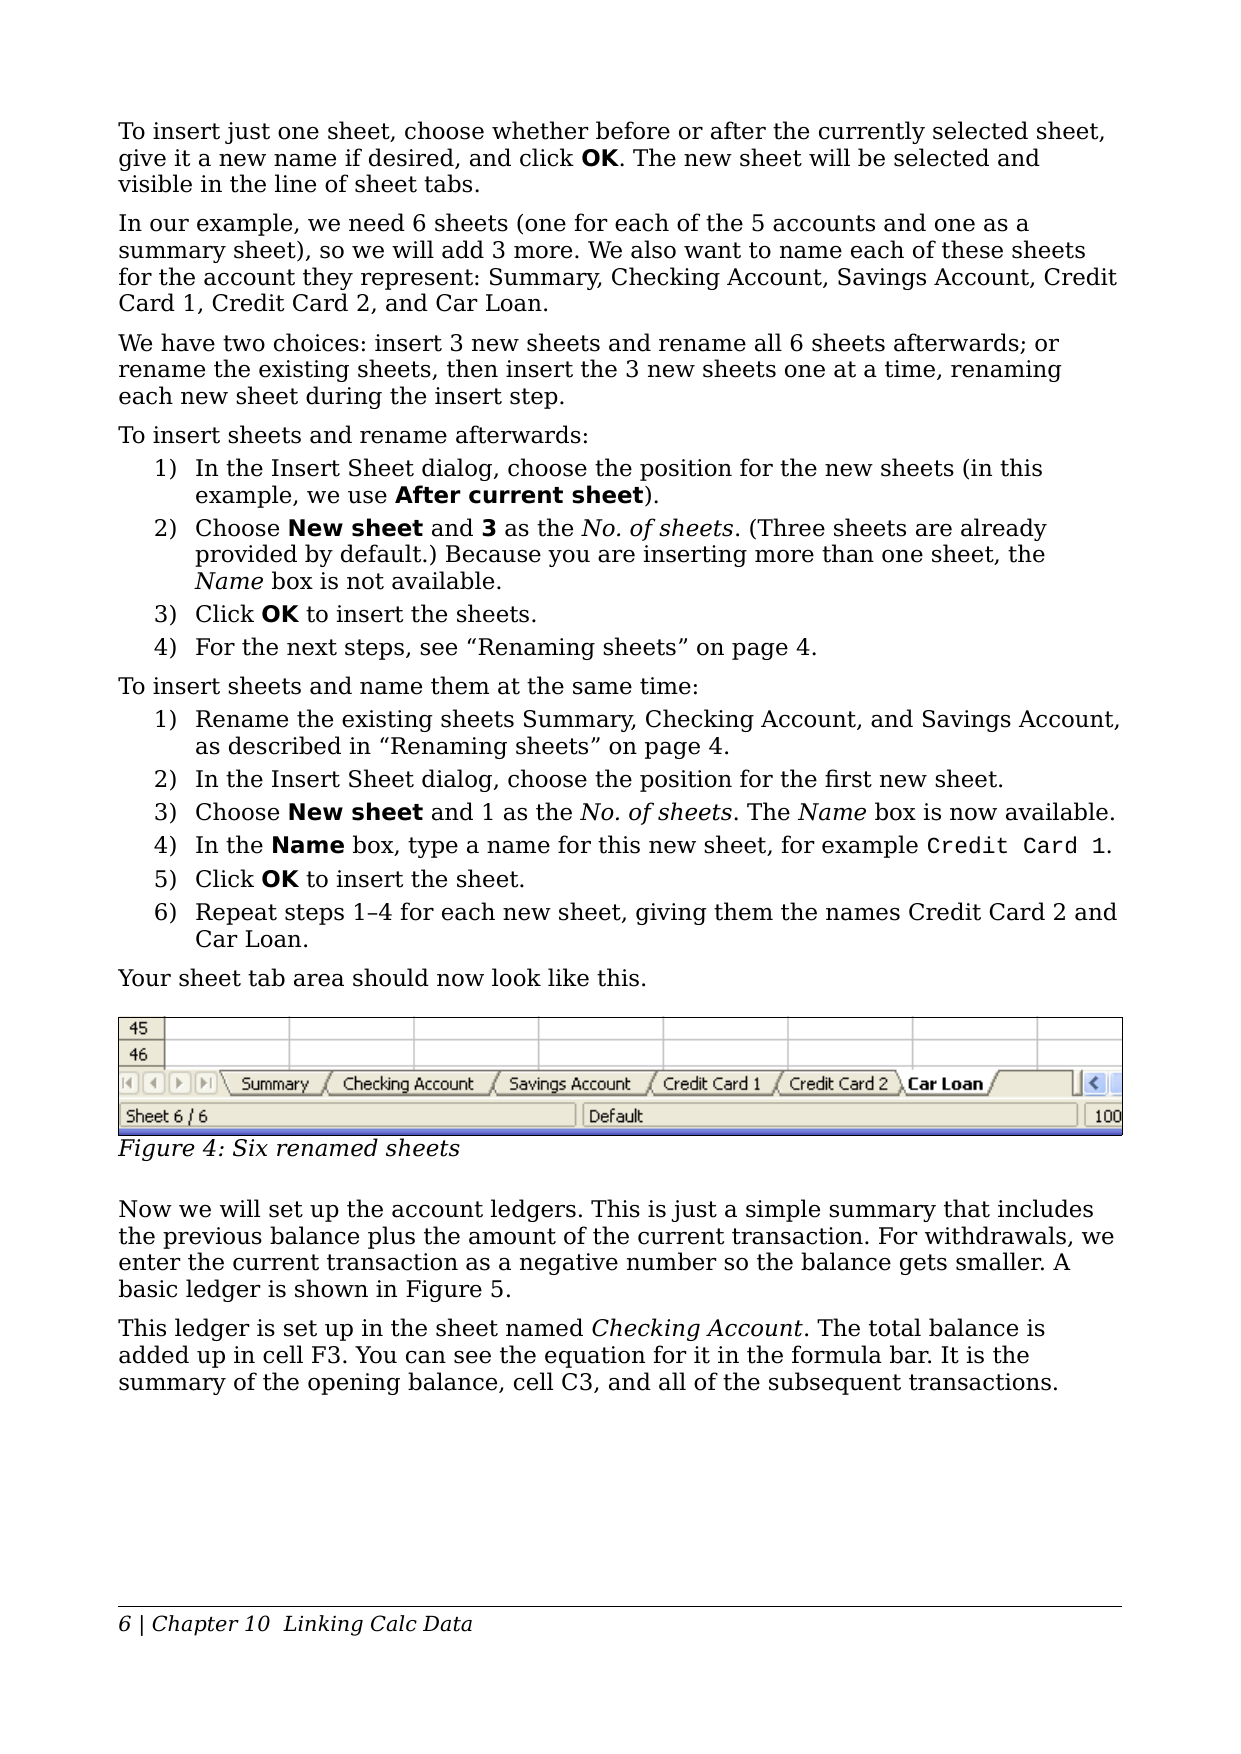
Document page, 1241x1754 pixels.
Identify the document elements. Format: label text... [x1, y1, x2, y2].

list In the Insert Sheet dialog, choose the position for the new sheets (in this example, we use After current sheet). [177, 455, 1122, 509]
list Repeat steps 1–4 for each new sheet, giving them the names Credit Card 2 and Car Loan. [177, 899, 1122, 952]
picture [119, 1018, 1122, 1135]
text In our example, we need 6 sheets (one for each of the 5 accounts and one as a summary sheet), so we will add 3 more. We also want to name each of these sheets for the account they represent: Summary, Checking Account, Savings Account, Credit Card 1, Credit Card 2, and Car Loan. [118, 211, 1122, 317]
list In the Insert Sheet dialog, choose the position for the first new sheet. [177, 766, 1122, 793]
text Now we will set up the account ledgers. This is just a simple summary that includes the previous balance plus the amount of the current transaction. For withdrawals, we enter the current transaction as a negative number so the balance gets smaller. A basic ledger is shown in Figure 5. [118, 1196, 1122, 1303]
list To insert sheets and rename afterwards: [118, 422, 1122, 449]
list For the next steps, see “Renaming sheets” on page 4. [177, 634, 1122, 661]
list Click OK to insert the sheet. [177, 866, 1122, 893]
text To insert just one sheet, choose whether before or after the currently selected sheet, give it a new name if desired, and click OK. The new sheet will be selected and visible in the line of sheet tabs. [118, 118, 1122, 198]
text This ledger is set up in the sheet named Checking Account. The total balance is added up in cell F3. You can see the equation for it in the formula bar. It is the summary of the opening balance, cell C3, and all of the subsequent transactions. [118, 1315, 1122, 1395]
text Your sheet tab area should now look like this. [118, 965, 1122, 992]
text Figure 4: Six renamed sheets [118, 1136, 1122, 1162]
list Choose New sheet and 1 as the No. of sheets. The Name box is now available. [177, 799, 1122, 826]
list Rename the existing sheets Summary, Checking Account, and Savings Account, as described in “Renaming sheets” on page 4. [177, 706, 1122, 760]
list Choose New sheet and 3 as the No. of sheets. (Three sheets are already provided by default.) Because you are inserting more than one sheet, the Name box is not available. [177, 515, 1122, 595]
text We have two choices: insert 3 new sheets and rename all 6 sheets afterwards; or rename the existing sheets, then insert the 3 new sheets one at a time, renaming each new sheet during the insert step. [118, 330, 1122, 410]
list Click OK to insert the sheets. [177, 601, 1122, 628]
list In the Name box, type a name for this new sheet, for example Credit Card 1. [177, 832, 1122, 860]
list To insert sheets and name them at the same time: [118, 673, 1122, 700]
